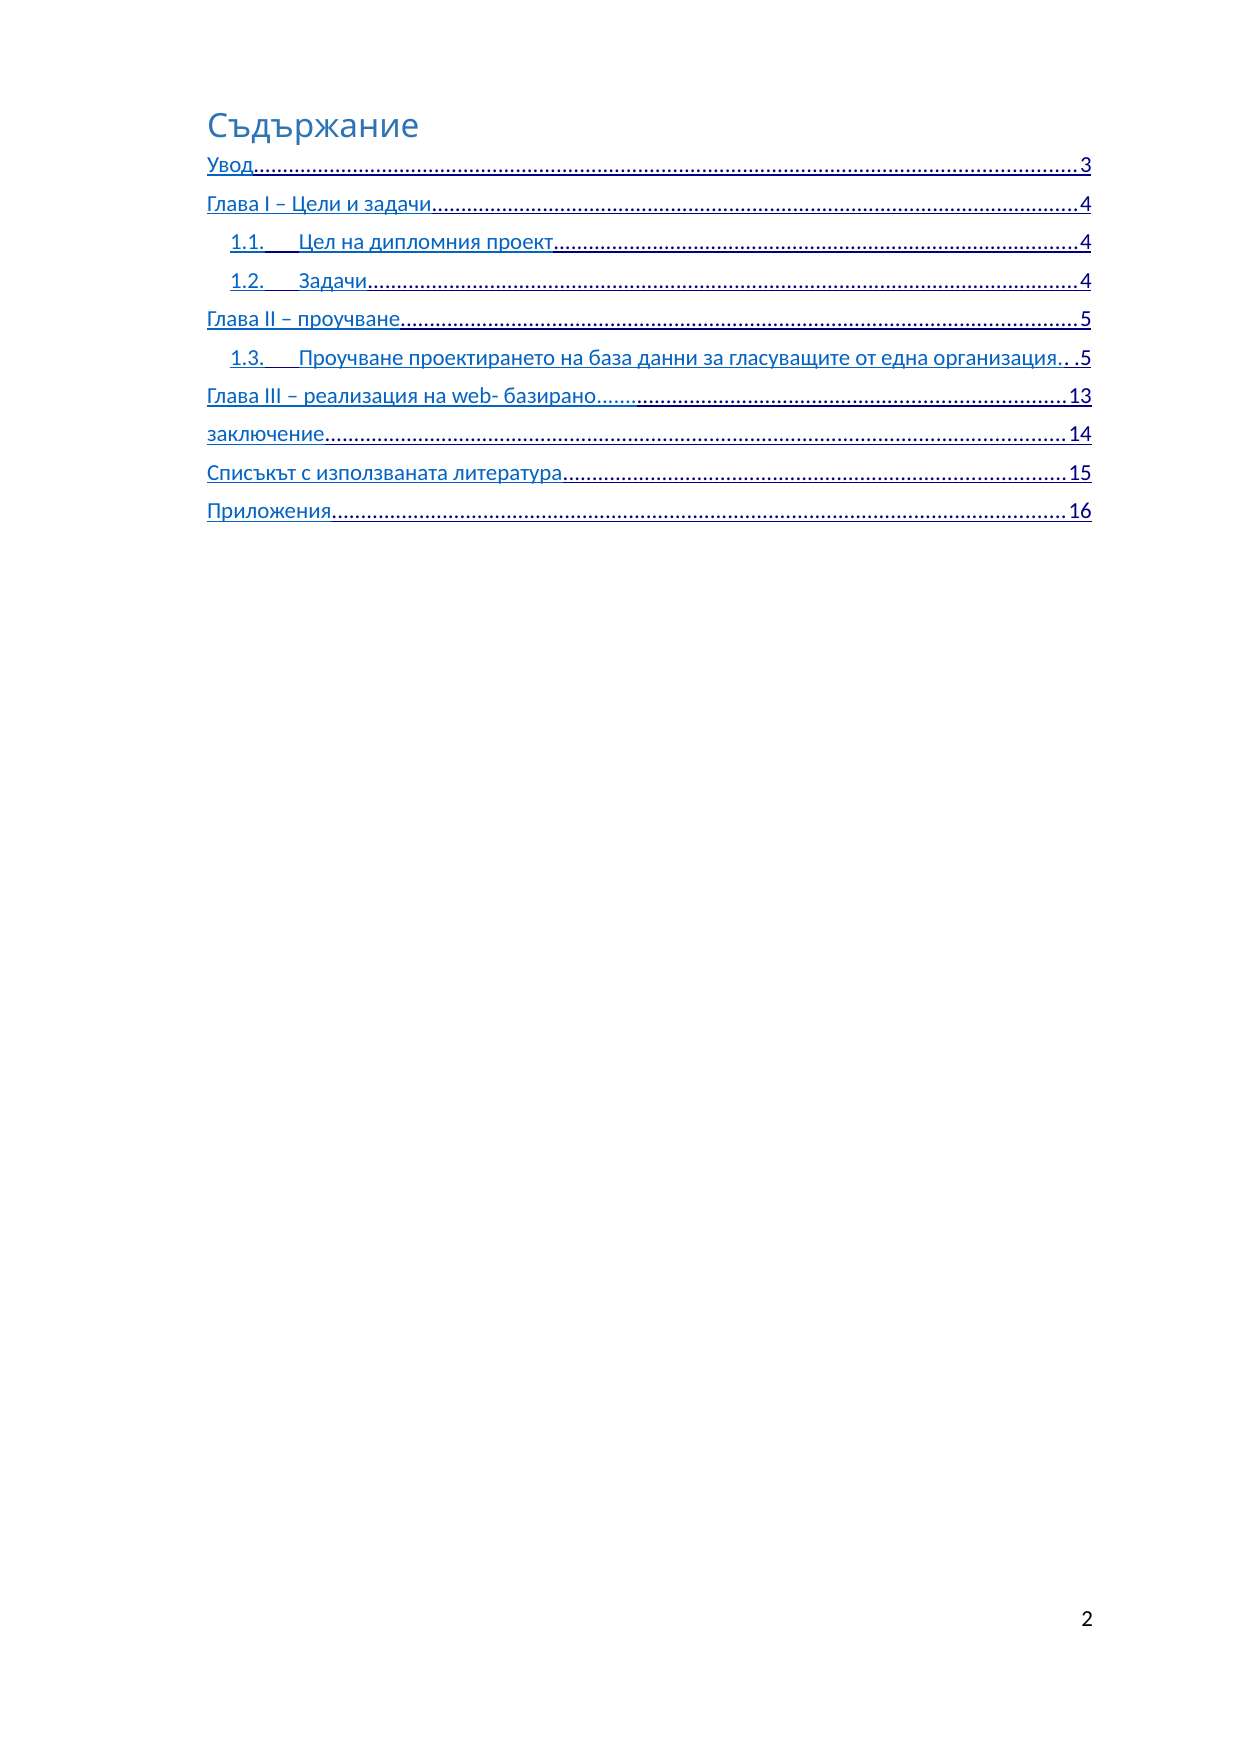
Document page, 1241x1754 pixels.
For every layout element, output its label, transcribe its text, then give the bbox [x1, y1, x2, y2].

text Глава II – проучване 5 [207, 304, 1092, 332]
text 1.1. Цел на дипломния проект 4 [230, 227, 1092, 255]
text 1.2. Задачи 4 [230, 266, 1092, 294]
text Приложения 16 [207, 496, 1092, 521]
text Глава I – Цели и задачи 4 [207, 189, 1092, 217]
text Глава III – реализация на web- базирано....... 13 [207, 381, 1092, 405]
subtitle Съдържание [207, 102, 1092, 147]
text 1.3. Проучване проектирането на база данни за гласуващите от една организация. 5 [230, 343, 1092, 371]
text Увод 3 [207, 150, 1092, 178]
text Списъкът с използваната литература 15 [207, 458, 1092, 482]
text заключение 14 [207, 419, 1092, 444]
